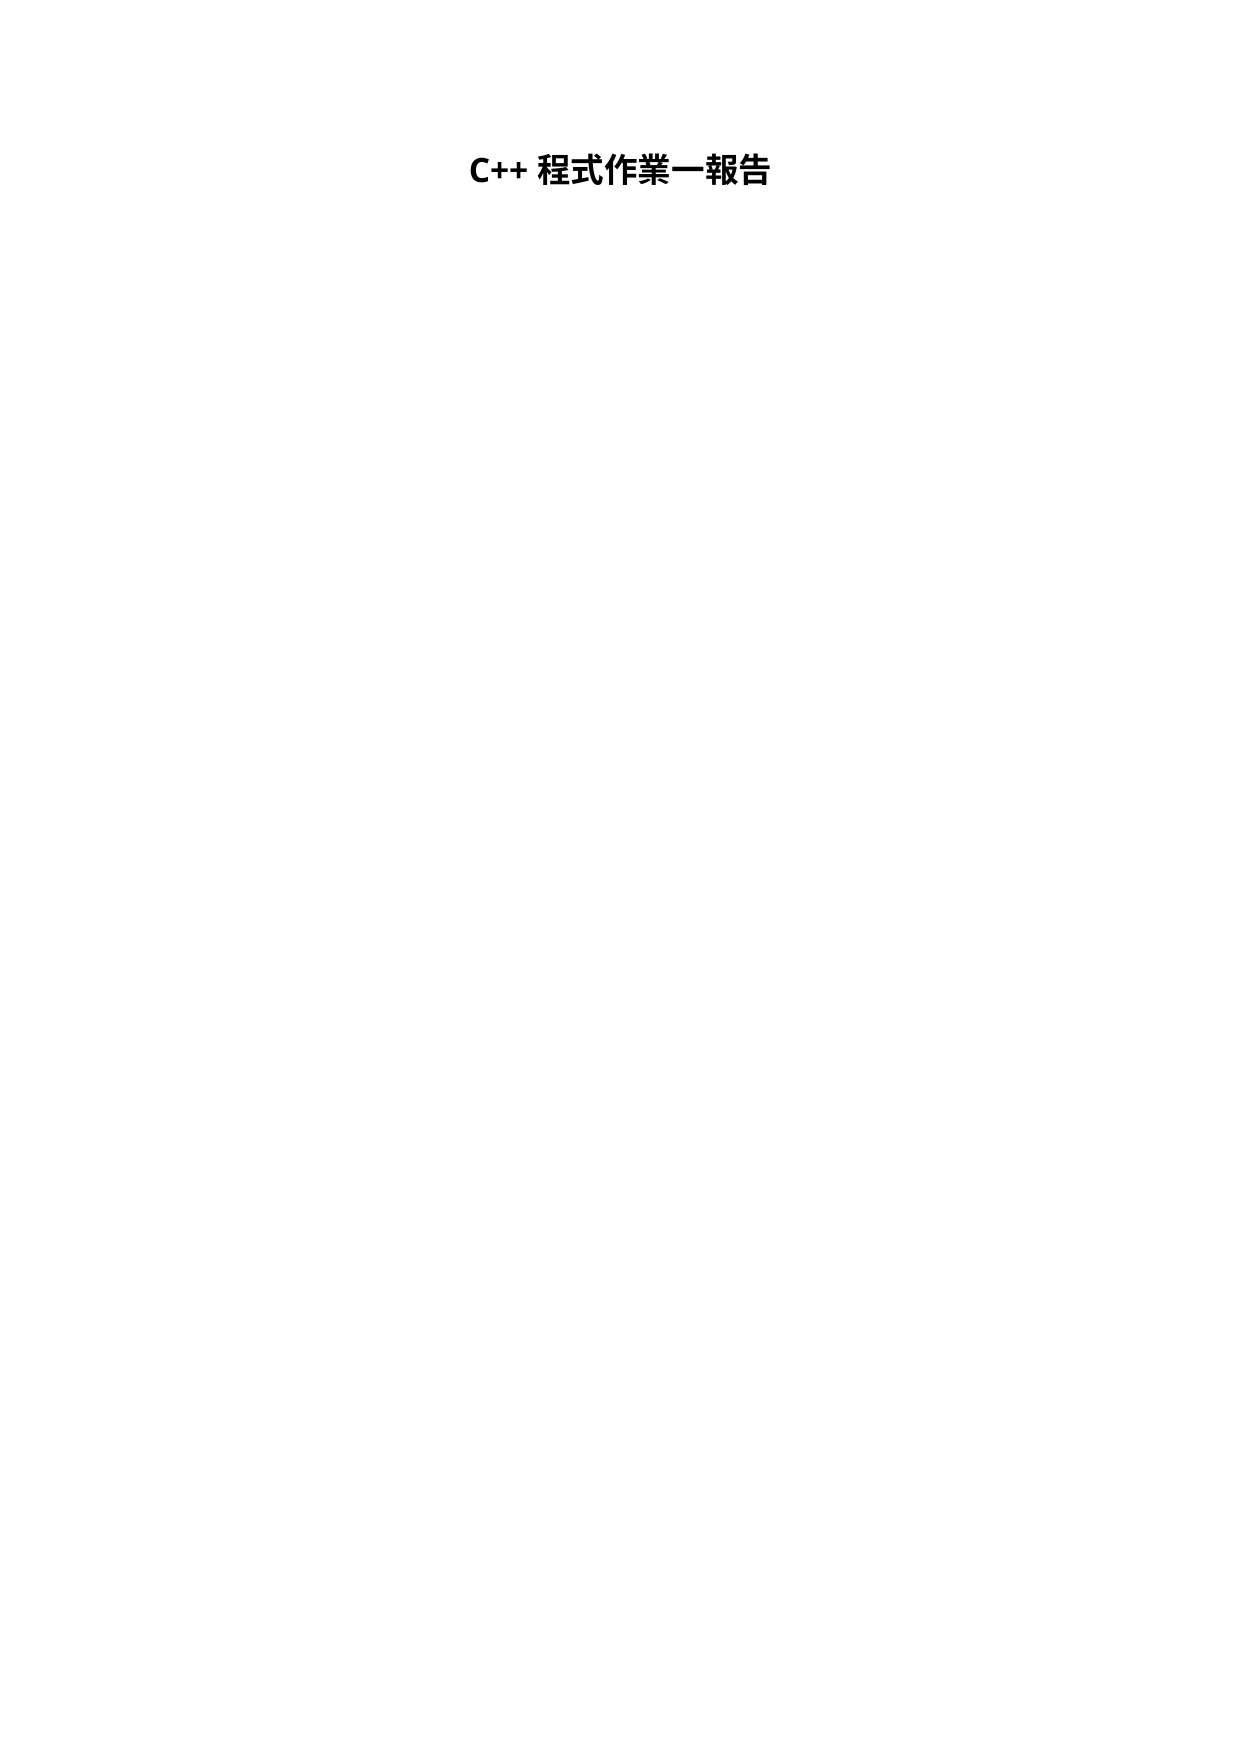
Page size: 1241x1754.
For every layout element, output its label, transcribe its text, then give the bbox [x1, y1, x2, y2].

subtitle C++ 程式作業一報告 [118, 143, 1122, 192]
